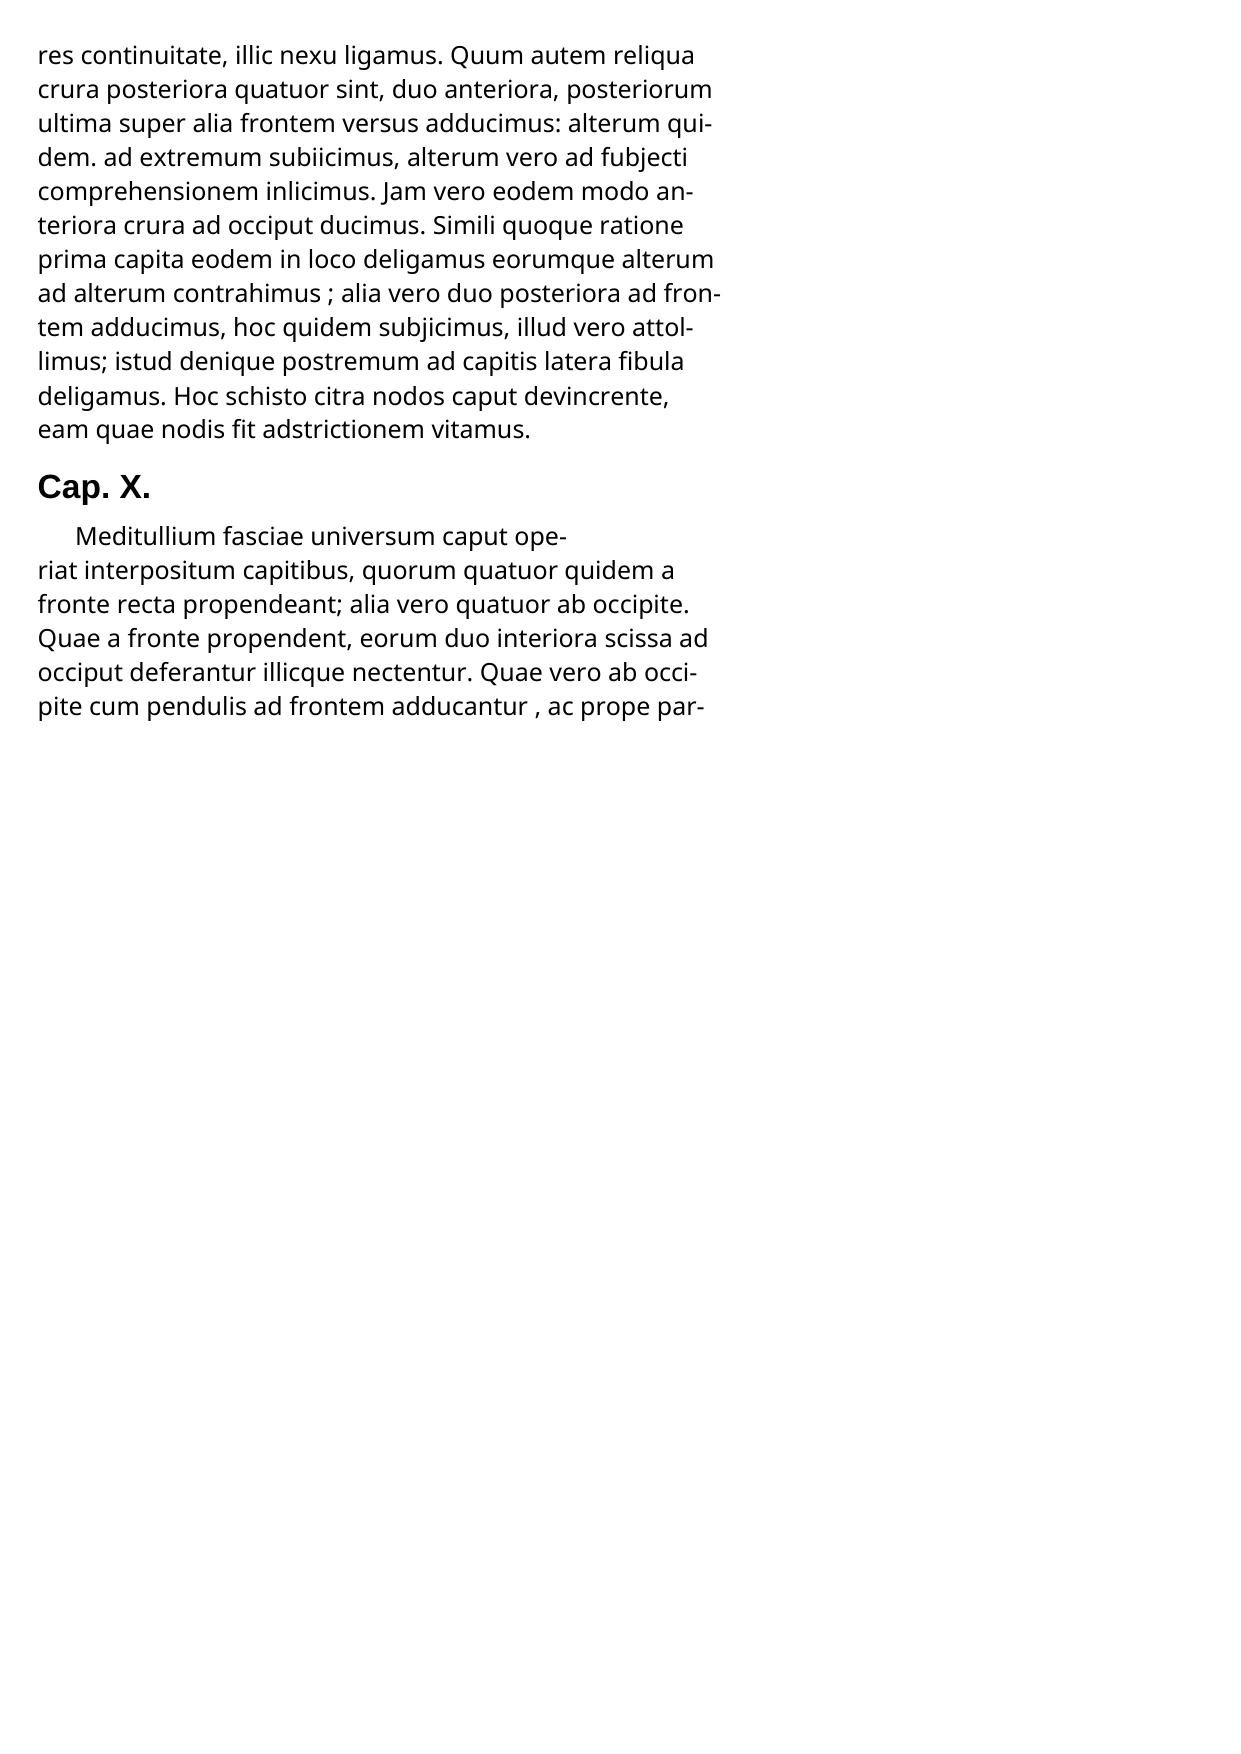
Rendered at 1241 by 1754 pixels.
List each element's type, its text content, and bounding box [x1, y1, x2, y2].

text res continuitate, illic nexu ligamus. Quum autem reliqua crura posteriora quatuor sint, duo anteriora, posteriorum ultima super alia frontem versus adducimus: alterum qui- dem. ad extremum subiicimus, alterum vero ad fubjecti comprehensionem inlicimus. Jam vero eodem modo an- teriora crura ad occiput ducimus. Simili quoque ratione prima capita eodem in loco deligamus eorumque alterum ad alterum contrahimus ; alia vero duo posteriora ad fron- tem adducimus, hoc quidem subjicimus, illud vero attol- limus; istud denique postremum ad capitis latera fibula deligamus. Hoc schisto citra nodos caput devincrente, eam quae nodis fit adstrictionem vitamus. [37, 37, 1203, 446]
text Meditullium fasciae universum caput ope- riat interpositum capitibus, quorum quatuor quidem a fronte recta propendeant; alia vero quatuor ab occipite. Quae a fronte propendent, eorum duo interiora scissa ad occiput deferantur illicque nectentur. Quae vero ab occi- pite cum pendulis ad frontem adducantur , ac prope par- [37, 518, 1203, 723]
subtitle Cap. X. [37, 467, 1203, 506]
